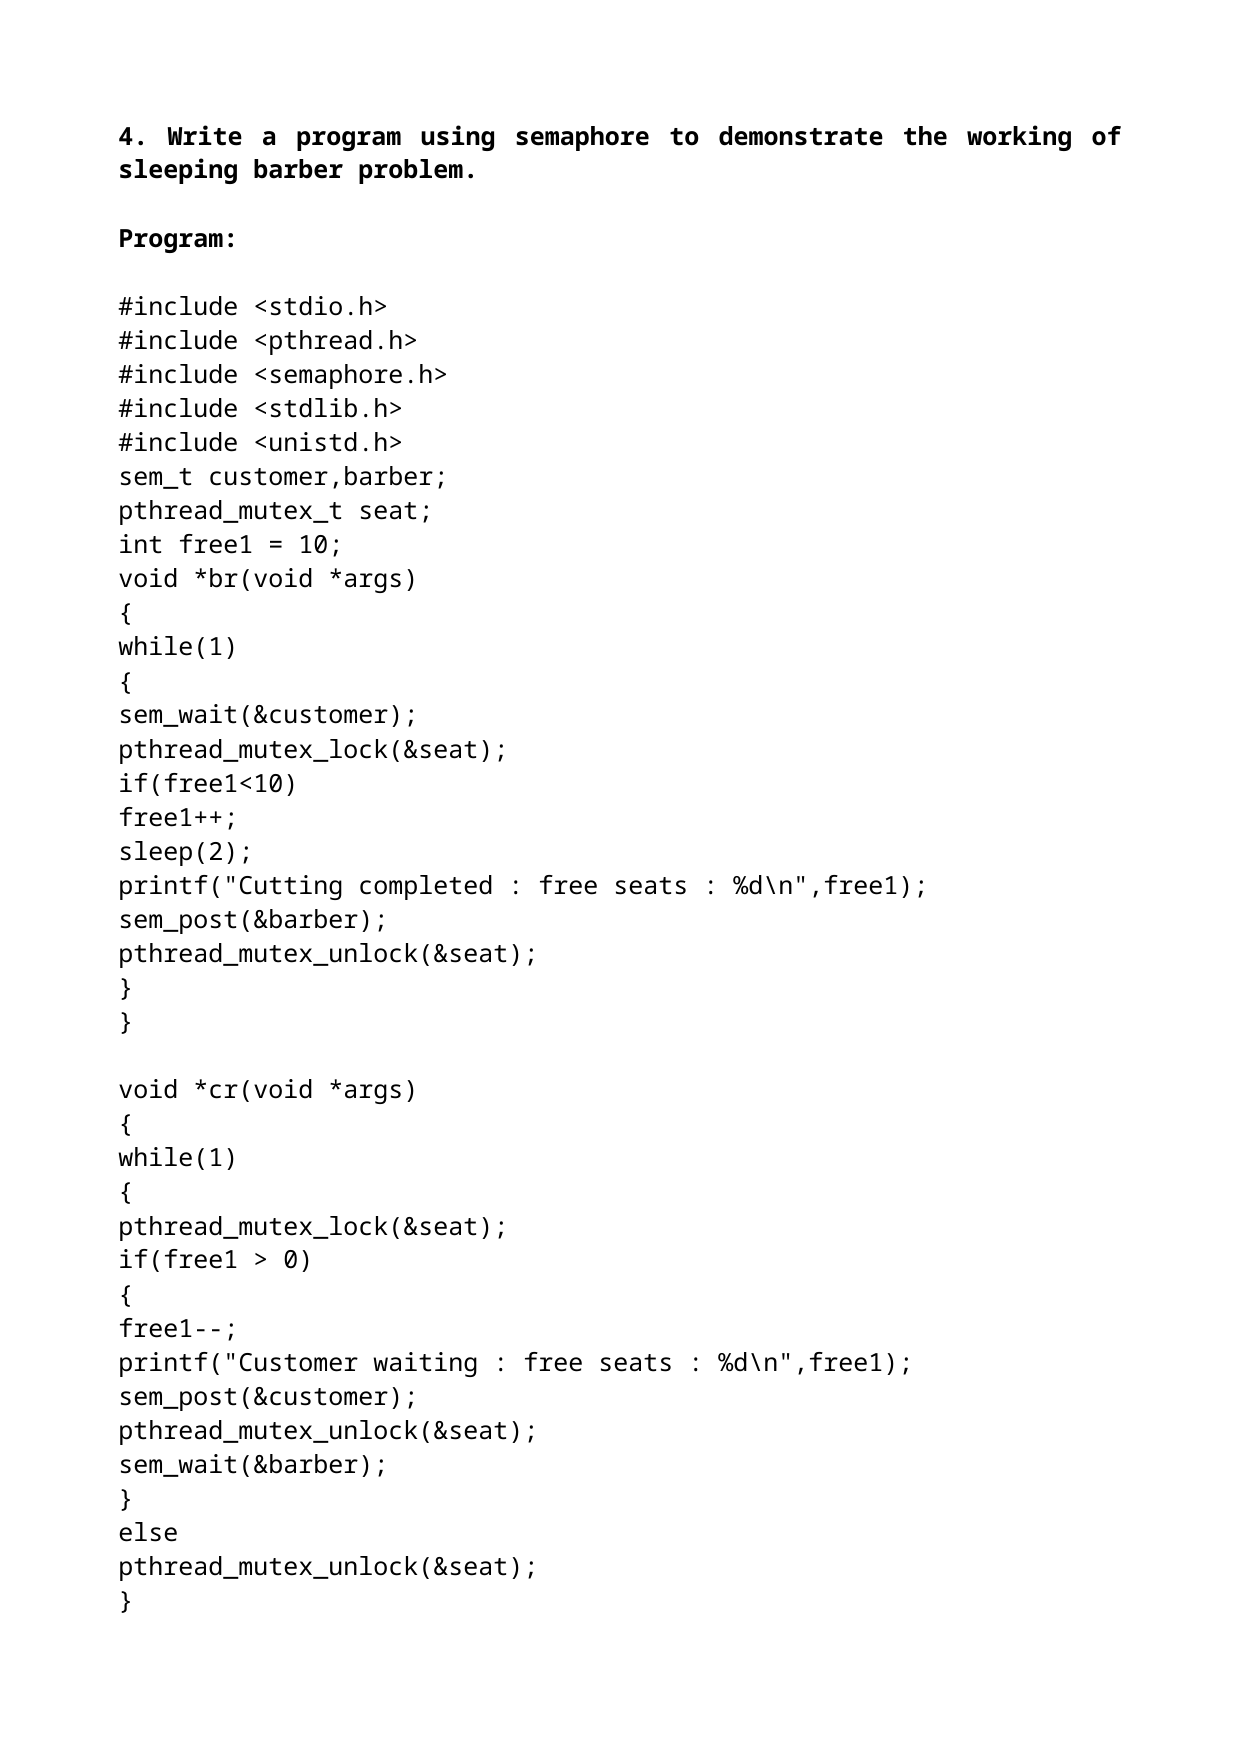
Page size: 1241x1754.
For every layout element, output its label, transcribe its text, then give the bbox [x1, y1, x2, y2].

text if(free1 > 0) [118, 1242, 1122, 1276]
text pthread_mutex_t seat; [118, 493, 1122, 527]
text pthread_mutex_unlock(&seat); [118, 936, 1122, 970]
text free1++; [118, 799, 1122, 833]
text #include <stdio.h> [118, 288, 1122, 322]
text pthread_mutex_lock(&seat); [118, 1208, 1122, 1242]
text { [118, 1106, 1122, 1140]
text printf("Customer waiting : free seats : %d\n",free1); [118, 1344, 1122, 1378]
text sleep(2); [118, 833, 1122, 867]
text int free1 = 10; [118, 527, 1122, 561]
text 4. Write a program using semaphore to demonstrate the working of sleeping barber problem. [118, 118, 1122, 186]
text } [118, 970, 1122, 1004]
text while(1) [118, 629, 1122, 663]
text pthread_mutex_lock(&seat); [118, 731, 1122, 765]
text pthread_mutex_unlock(&seat); [118, 1412, 1122, 1447]
text { [118, 1174, 1122, 1208]
text { [118, 1276, 1122, 1310]
text free1--; [118, 1310, 1122, 1344]
text sem_t customer,barber; [118, 459, 1122, 493]
text else [118, 1515, 1122, 1549]
text #include <stdlib.h> [118, 391, 1122, 425]
text void *br(void *args) [118, 561, 1122, 595]
text sem_wait(&customer); [118, 697, 1122, 731]
text #include <unistd.h> [118, 425, 1122, 459]
text if(free1<10) [118, 765, 1122, 799]
text } [118, 1583, 1122, 1617]
text sem_post(&barber); [118, 902, 1122, 936]
text #include <pthread.h> [118, 322, 1122, 357]
text sem_wait(&barber); [118, 1447, 1122, 1481]
text { [118, 595, 1122, 629]
text void *cr(void *args) [118, 1072, 1122, 1106]
text { [118, 663, 1122, 697]
text Program: [118, 220, 1122, 254]
text } [118, 1004, 1122, 1038]
text while(1) [118, 1140, 1122, 1174]
text pthread_mutex_unlock(&seat); [118, 1549, 1122, 1583]
text printf("Cutting completed : free seats : %d\n",free1); [118, 867, 1122, 902]
text #include <semaphore.h> [118, 357, 1122, 391]
text sem_post(&customer); [118, 1378, 1122, 1412]
text } [118, 1481, 1122, 1515]
